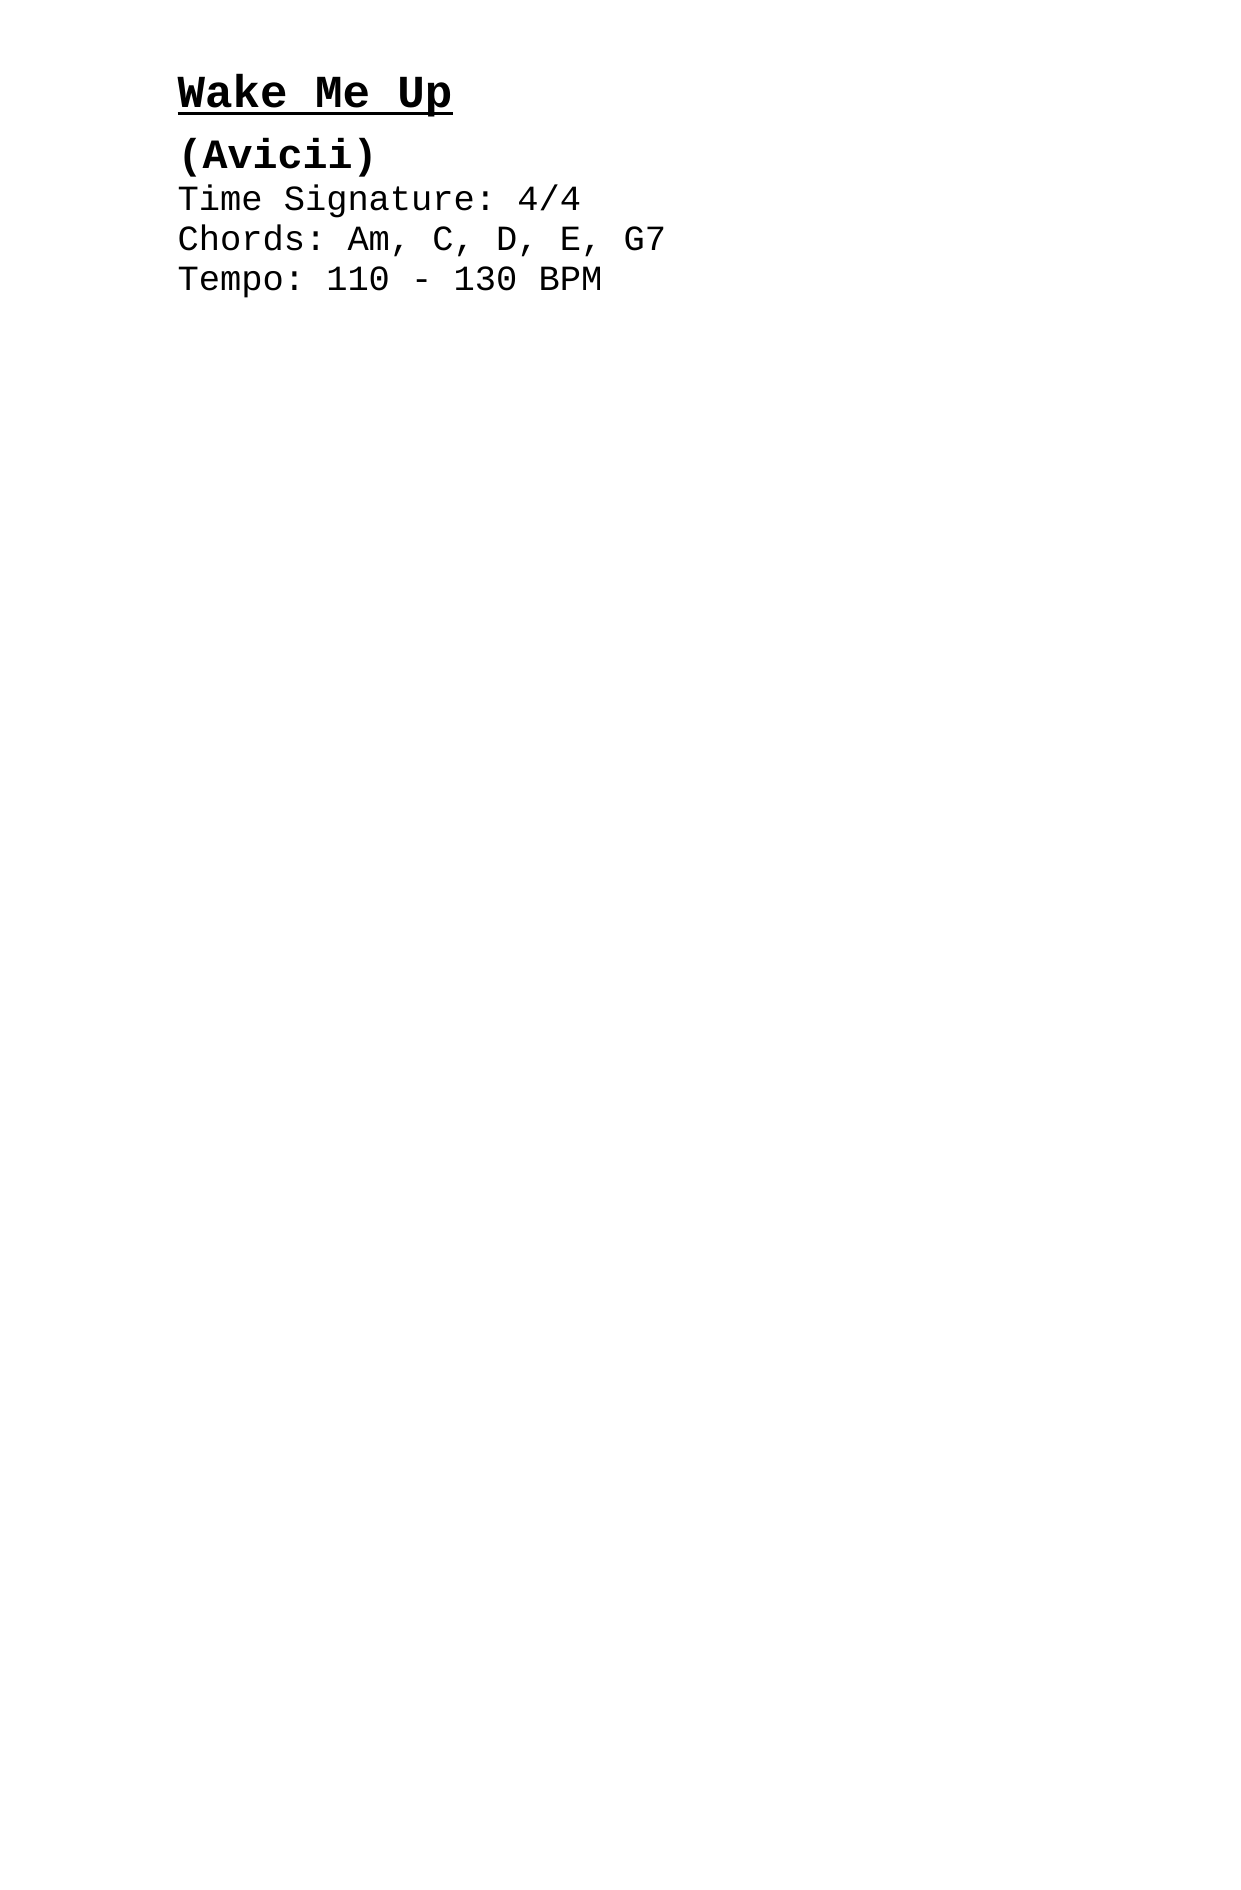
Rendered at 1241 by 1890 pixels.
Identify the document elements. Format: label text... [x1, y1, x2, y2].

text Tempo: 110 - 130 BPM [177, 261, 1196, 301]
text Chords: Am, C, D, E, G7 [177, 221, 1196, 261]
subtitle Wake Me Up [177, 69, 1196, 121]
subtitle (Avicii) [177, 134, 1196, 181]
text Time Signature: 4/4 [177, 181, 1196, 221]
